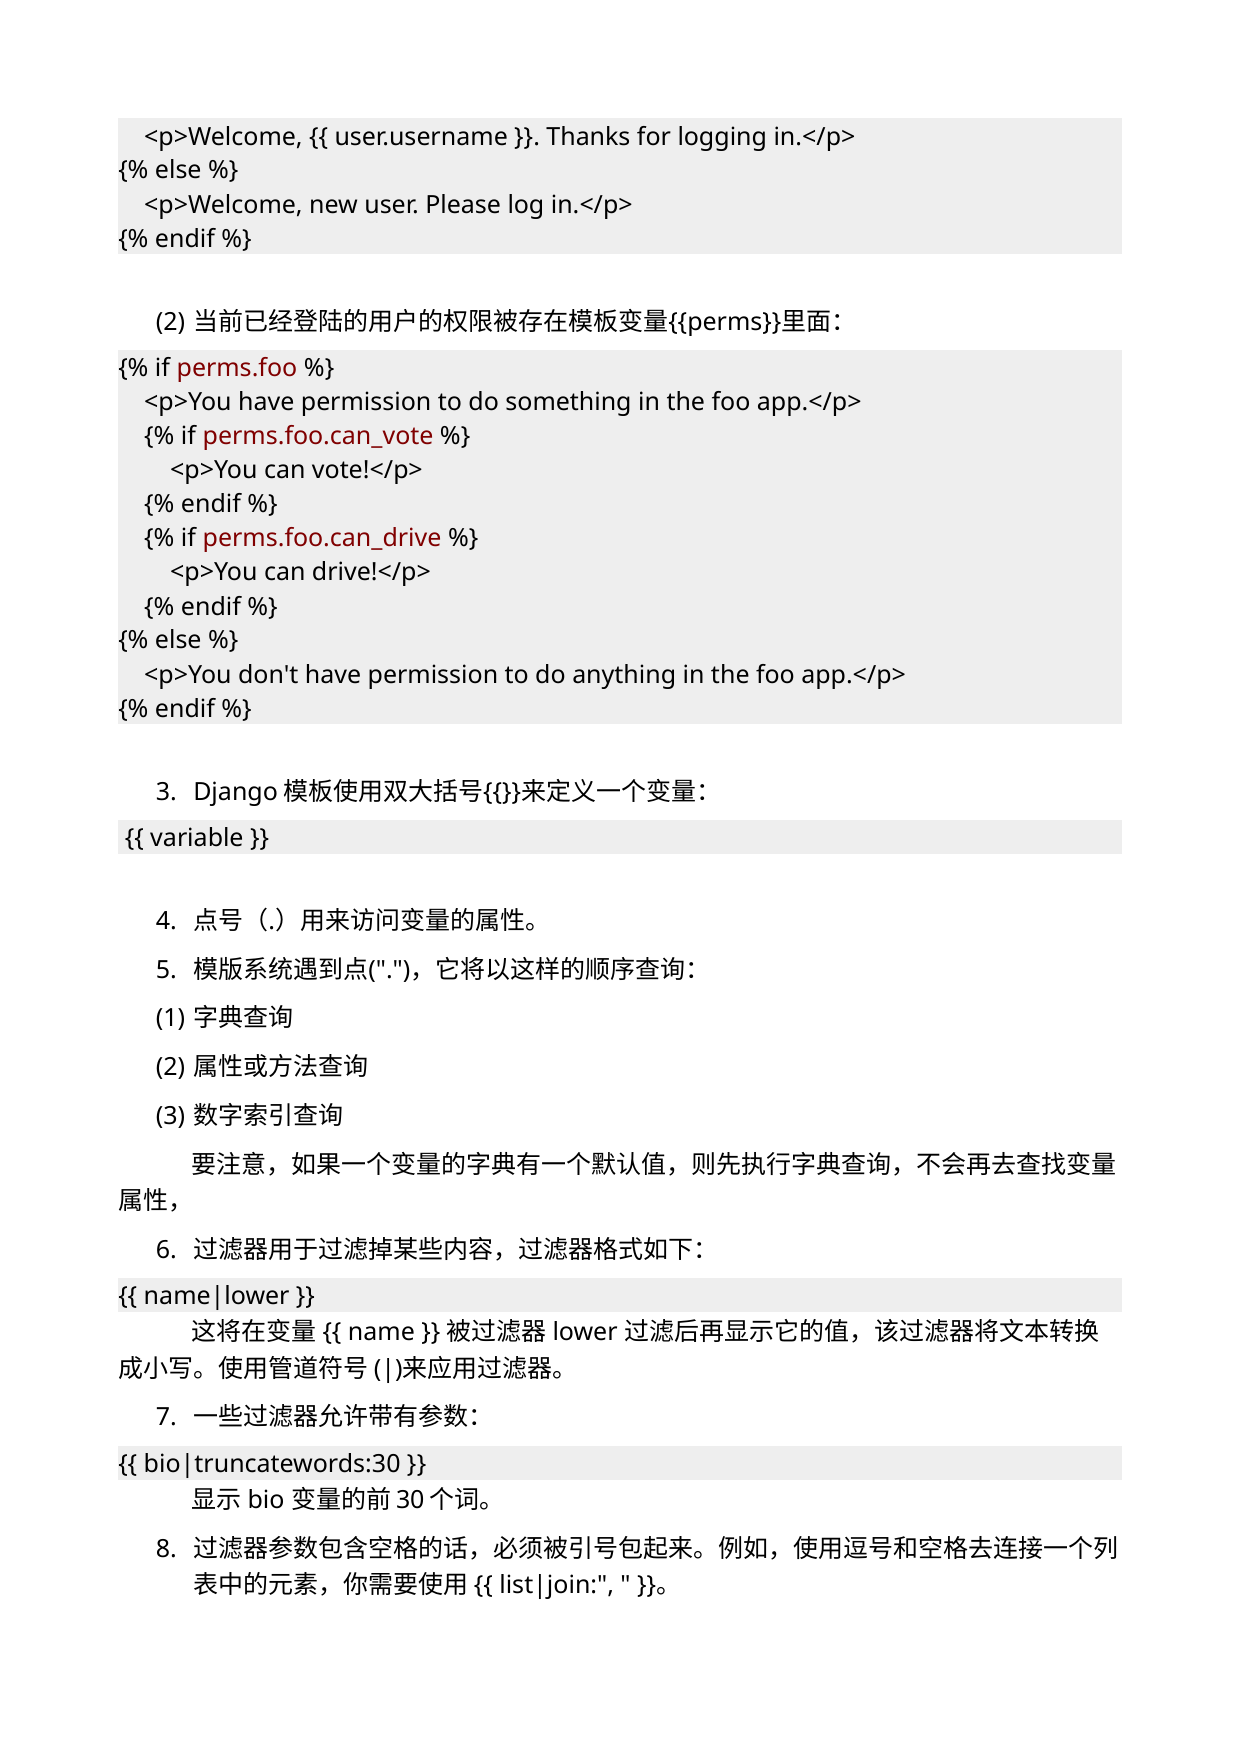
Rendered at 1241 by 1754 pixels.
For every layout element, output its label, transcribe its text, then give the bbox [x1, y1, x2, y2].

list Django模板使用双大括号{{}}来定义一个变量： [156, 771, 1122, 807]
list 属性或方法查询 [156, 1047, 1122, 1083]
list 一些过滤器允许带有参数： [156, 1397, 1122, 1433]
table_header <p>Welcome, {{ user.username }}. Thanks for logging in.</p> {% else %} <p>Welcome, new user. Please log in.</p> {% endif %} [118, 118, 1122, 254]
list 过滤器用于过滤掉某些内容，过滤器格式如下： [156, 1229, 1122, 1265]
list 数字索引查询 [156, 1095, 1122, 1132]
text 这将在变量 {{ name }} 被过滤器 lower 过滤后再显示它的值，该过滤器将文本转换成小写。使用管道符号 (|)来应用过滤器。 [118, 1312, 1122, 1384]
list 模版系统遇到点(".")，它将以这样的顺序查询： [156, 949, 1122, 985]
list 当前已经登陆的用户的权限被存在模板变量{{perms}}里面： [156, 301, 1122, 337]
list 字典查询 [156, 998, 1122, 1034]
list 过滤器参数包含空格的话，必须被引号包起来。例如，使用逗号和空格去连接一个列表中的元素，你需要使用 {{ list|join:", " }}。 [156, 1528, 1122, 1601]
table_header {{ variable }} [118, 820, 1122, 854]
table_header {{ name|lower }} [118, 1278, 1122, 1312]
table_header {% if perms.foo %} <p>You have permission to do something in the foo app.</p> {% if perms.foo.can_vote %} <p>You can vote!</p> {% endif %} {% if perms.foo.can_drive %} <p>You can drive!</p> {% endif %} {% else %} <p>You don't have permission to do anything in the foo app.</p> {% endif %} [118, 350, 1122, 724]
text 显示 bio 变量的前30个词。 [118, 1480, 1122, 1516]
text 要注意，如果一个变量的字典有一个默认值，则先执行字典查询，不会再去查找变量属性， [118, 1144, 1122, 1217]
list 点号（.）用来访问变量的属性。 [156, 900, 1122, 937]
table_header {{ bio|truncatewords:30 }} [118, 1446, 1122, 1480]
